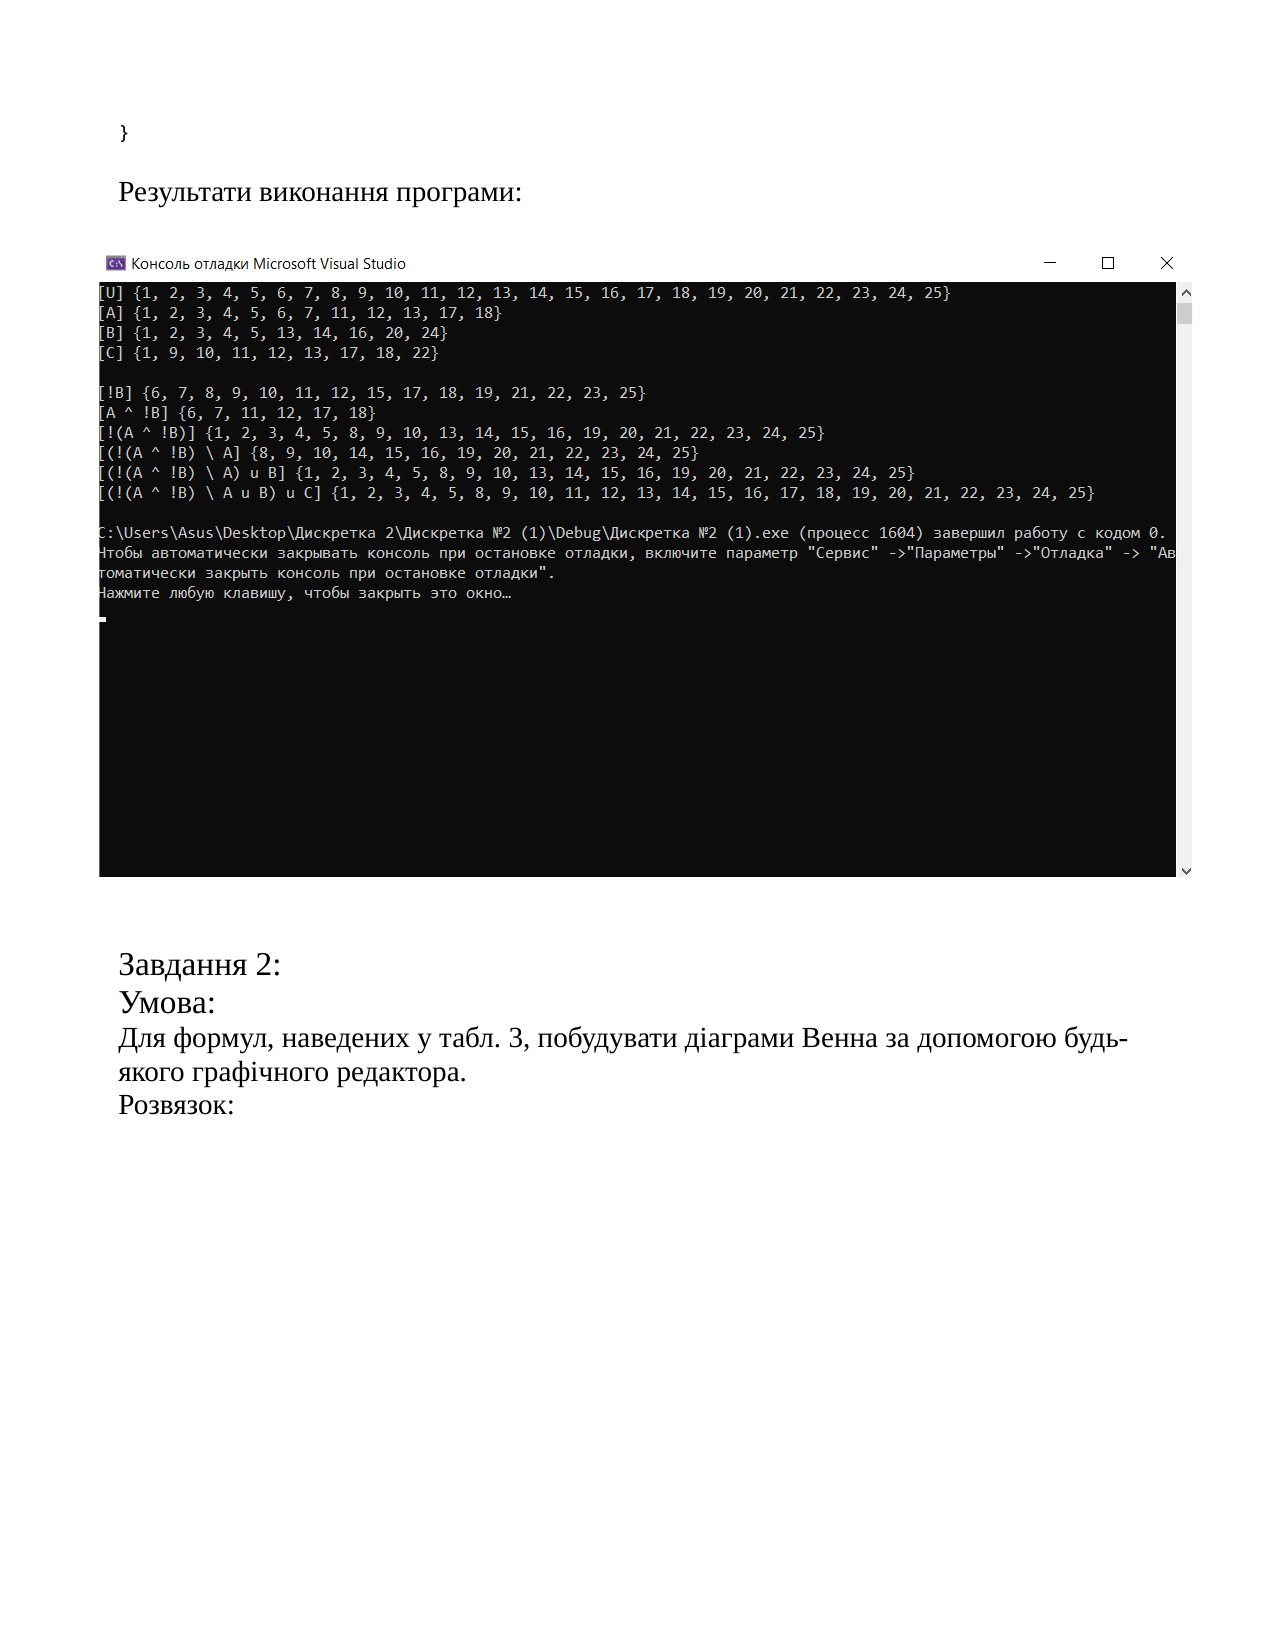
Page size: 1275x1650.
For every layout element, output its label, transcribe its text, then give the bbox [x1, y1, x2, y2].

text Завдання 2: [118, 944, 1157, 982]
text Для формул, наведених у табл. 3, побудувати діаграми Венна за допомогою будь-якого графічного редактора. [118, 1020, 1157, 1087]
text } [118, 118, 1157, 145]
text Умова: [118, 982, 1157, 1020]
text Результати виконання програми: [118, 174, 1157, 207]
text Розвязок: [118, 1087, 1157, 1121]
picture [99, 246, 1193, 877]
